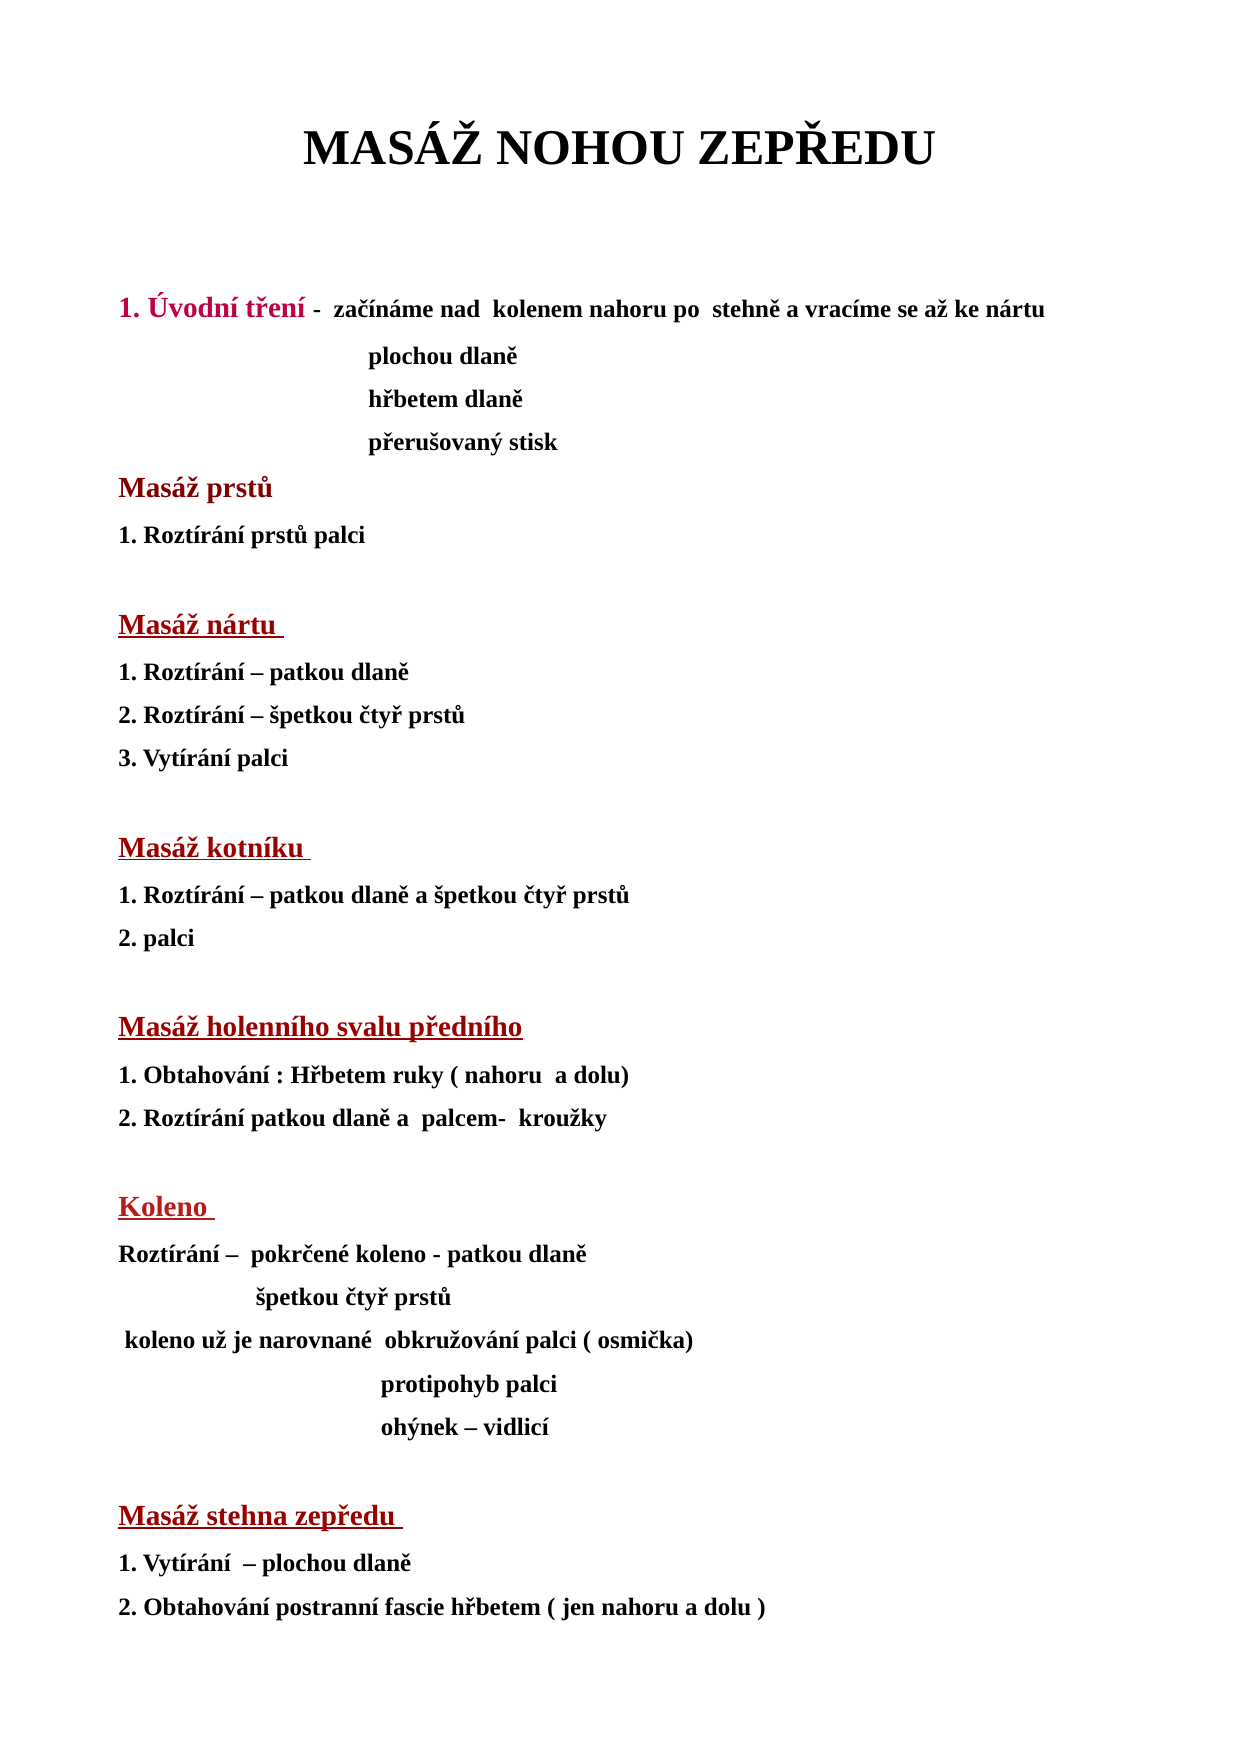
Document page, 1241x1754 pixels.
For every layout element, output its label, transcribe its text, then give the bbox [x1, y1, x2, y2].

text 2. palci [118, 923, 1122, 952]
text Masáž kotníku [118, 830, 1122, 863]
text 1. Úvodní tření - začínáme nad kolenem nahoru po stehně a vracíme se až ke nártu [118, 291, 1122, 324]
text 1. Roztírání – patkou dlaně [118, 657, 1122, 686]
text MASÁŽ NOHOU ZEPŘEDU [118, 118, 1122, 176]
text špetkou čtyř prstů [118, 1282, 1122, 1311]
text 1. Obtahování : Hřbetem ruky ( nahoru a dolu) [118, 1060, 1122, 1088]
text Koleno [118, 1189, 1122, 1223]
text Roztírání – pokrčené koleno - patkou dlaně [118, 1239, 1122, 1268]
text hřbetem dlaně [118, 384, 1122, 413]
text Masáž prstů [118, 470, 1122, 504]
text koleno už je narovnané obkružování palci ( osmička) [118, 1326, 1122, 1354]
text 3. Vytírání palci [118, 743, 1122, 772]
text 2. Roztírání patkou dlaně a palcem- kroužky [118, 1103, 1122, 1132]
text 1. Roztírání – patkou dlaně a špetkou čtyř prstů [118, 880, 1122, 909]
text 1. Roztírání prstů palci [118, 521, 1122, 549]
text protipohyb palci [118, 1369, 1122, 1397]
text 2. Obtahování postranní fascie hřbetem ( jen nahoru a dolu ) [118, 1592, 1122, 1620]
text ohýnek – vidlicí [118, 1412, 1122, 1441]
text plochou dlaně [118, 341, 1122, 370]
text Masáž nártu [118, 607, 1122, 640]
text Masáž stehna zepředu [118, 1498, 1122, 1532]
text 2. Roztírání – špetkou čtyř prstů [118, 700, 1122, 729]
text Masáž holenního svalu předního [118, 1009, 1122, 1043]
text 1. Vytírání – plochou dlaně [118, 1548, 1122, 1577]
text přerušovaný stisk [118, 427, 1122, 456]
